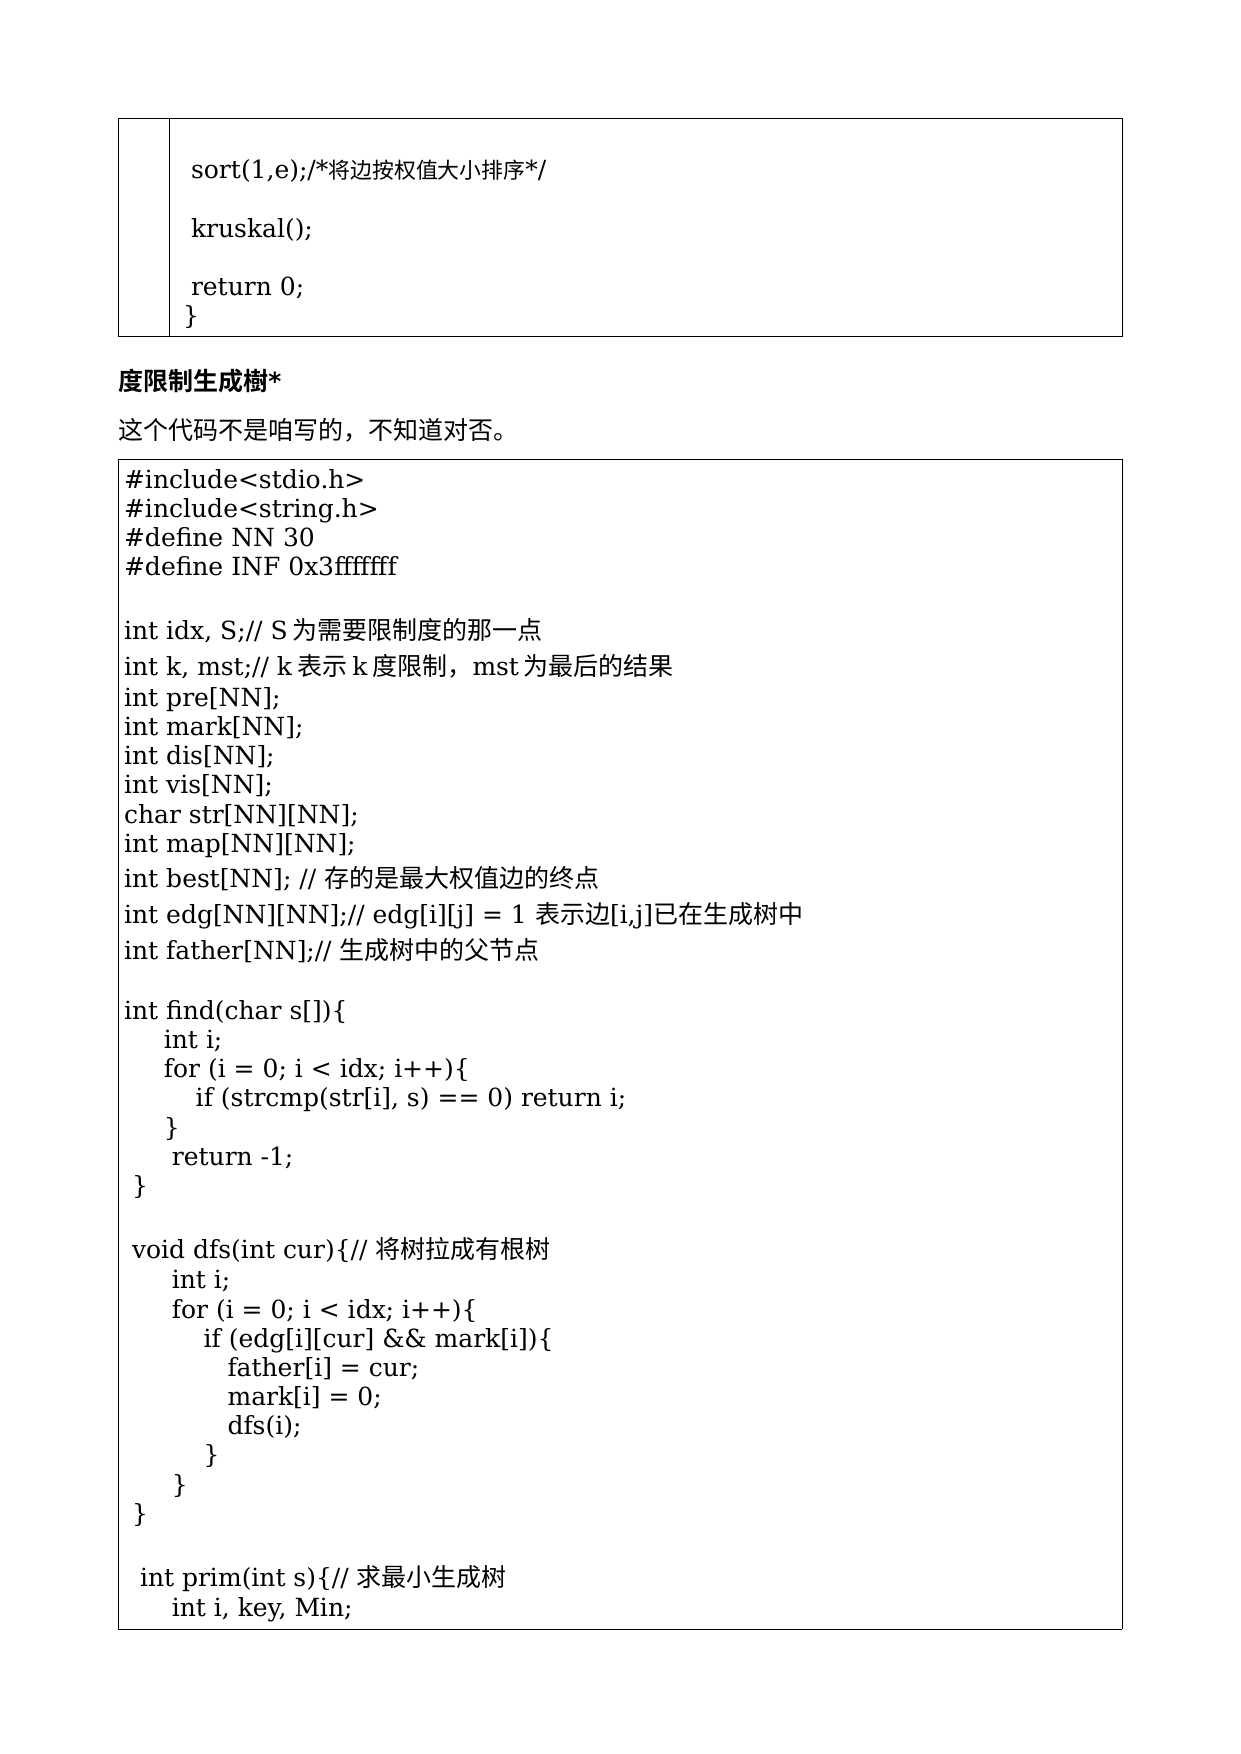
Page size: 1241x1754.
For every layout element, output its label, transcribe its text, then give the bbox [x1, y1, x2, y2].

text 这个代码不是咱写的，不知道对否。 [118, 410, 1122, 446]
table_header #include<stdio.h> #include<string.h> #define NN 30 #define INF 0x3fffffff int idx, S;// S为需要限制度的那一点 int k, mst;// k表示k度限制，mst为最后的结果 int pre[NN]; int mark[NN]; int dis[NN]; int vis[NN]; char str[NN][NN]; int map[NN][NN]; int best[NN]; // 存的是最大权值边的终点 int edg[NN][NN];// edg[i][j] = 1 表示边[i,j]已在生成树中 int father[NN];// 生成树中的父节点 int find(char s[]){ int i; for (i = 0; i < idx; i++){ if (strcmp(str[i], s) == 0) return i; } return -1; } void dfs(int cur){// 将树拉成有根树 int i; for (i = 0; i < idx; i++){ if (edg[i][cur] && mark[i]){ father[i] = cur; mark[i] = 0; dfs(i); } } } int prim(int s){// 求最小生成树 int i, key, Min; [119, 460, 1122, 1628]
table_header sort(1,e);/*将边按权值大小排序*/ kruskal(); return 0; } [170, 119, 1122, 336]
table_header [119, 119, 169, 336]
subtitle 度限制生成樹* [118, 361, 1122, 398]
